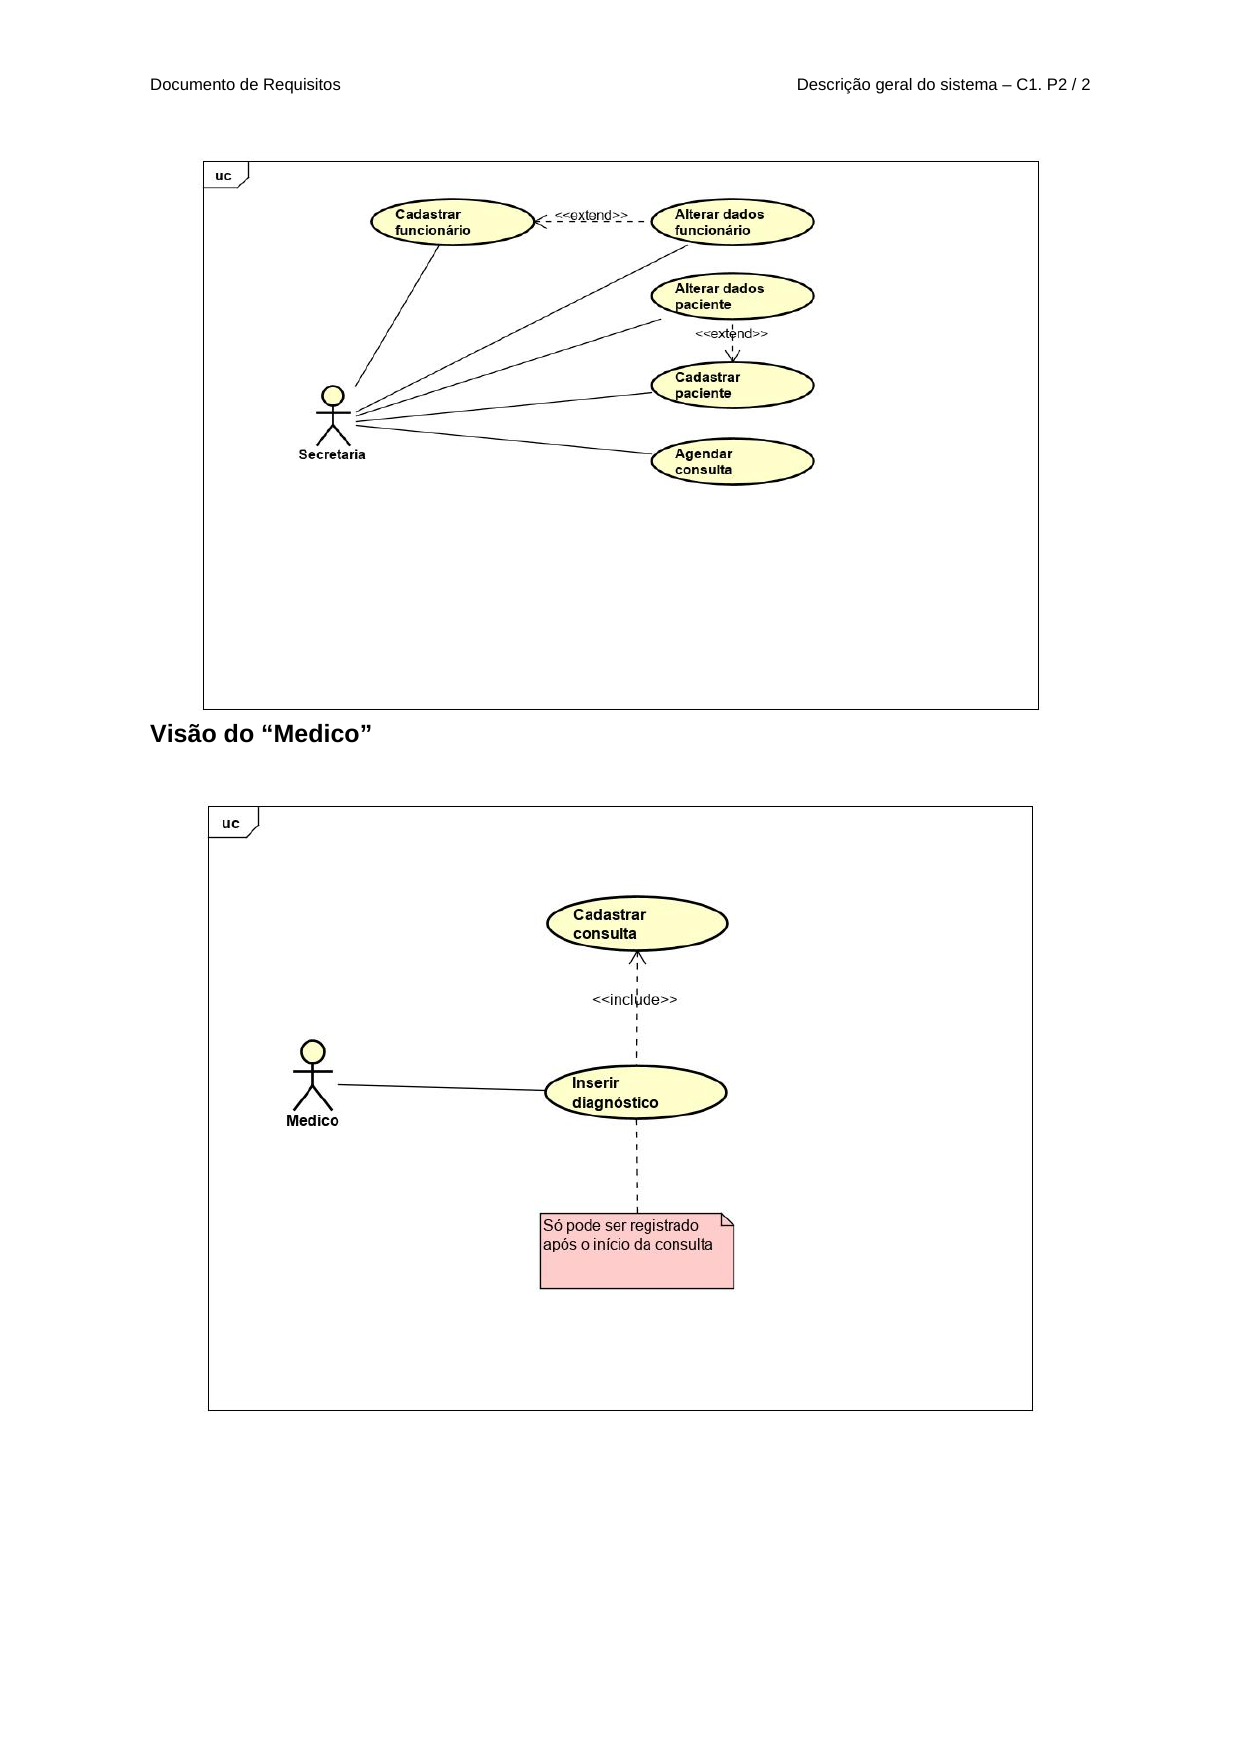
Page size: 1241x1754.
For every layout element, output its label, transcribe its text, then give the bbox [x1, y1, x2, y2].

picture [191, 150, 1049, 719]
subtitle Visão do “Medico” [150, 208, 1090, 748]
picture [195, 793, 1045, 1422]
